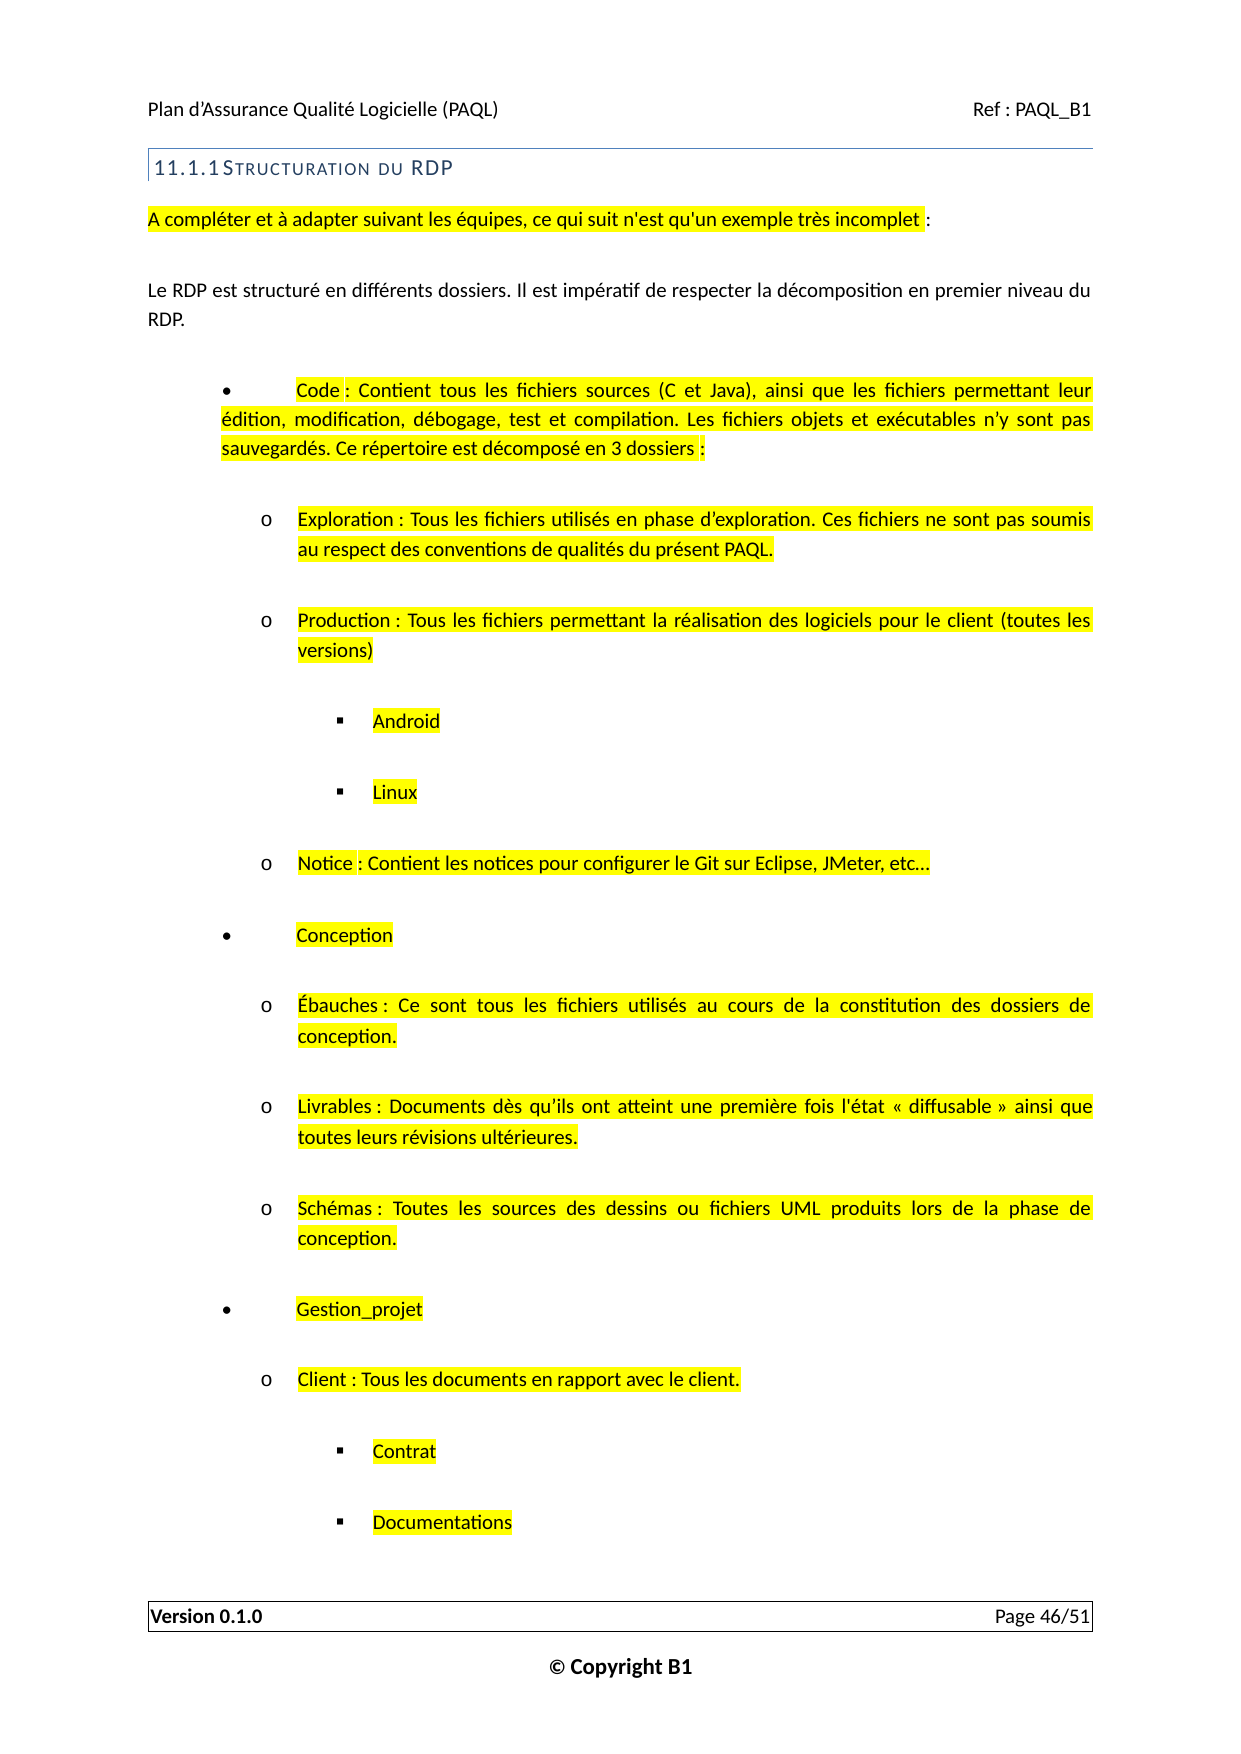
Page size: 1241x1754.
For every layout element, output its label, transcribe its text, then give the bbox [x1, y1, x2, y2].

text A compléter et à adapter suivant les équipes, ce qui suit n'est qu'un exemple très incomplet : [148, 206, 1093, 232]
list Code : Contient tous les fichiers sources (C et Java), ainsi que les fichiers permettant leur édition, modification, débogage, test et compilation. Les fichiers objets et exécutables n’y sont pas sauvegardés. Ce répertoire est décomposé en 3 dossiers : [221, 377, 1093, 461]
list Structuration du RDP [149, 149, 1093, 181]
list Documentations [335, 1509, 1093, 1535]
list Linux [335, 779, 1093, 804]
list Gestion_projet [221, 1296, 1093, 1321]
list Exploration : Tous les fichiers utilisés en phase d’exploration. Ces fichiers ne sont pas soumis au respect des conventions de qualités du présent PAQL. [260, 506, 1093, 562]
list Notice : Contient les notices pour configurer le Git sur Eclipse, JMeter, etc… [260, 850, 1093, 876]
list Contrat [335, 1439, 1093, 1464]
list Android [335, 708, 1093, 733]
list Production : Tous les fichiers permettant la réalisation des logiciels pour le client (toutes les versions) [260, 607, 1093, 663]
list Conception [221, 922, 1093, 947]
list Livrables : Documents dès qu’ils ont atteint une première fois l'état « diffusable » ainsi que toutes leurs révisions ultérieures. [260, 1094, 1093, 1149]
text Le RDP est structuré en différents dossiers. Il est impératif de respecter la décomposition en premier niveau du RDP. [148, 277, 1093, 331]
list Client : Tous les documents en rapport avec le client. [260, 1367, 1093, 1393]
list Schémas : Toutes les sources des dessins ou fichiers UML produits lors de la phase de conception. [260, 1195, 1093, 1250]
list Ébauches : Ce sont tous les fichiers utilisés au cours de la constitution des dossiers de conception. [260, 993, 1093, 1048]
